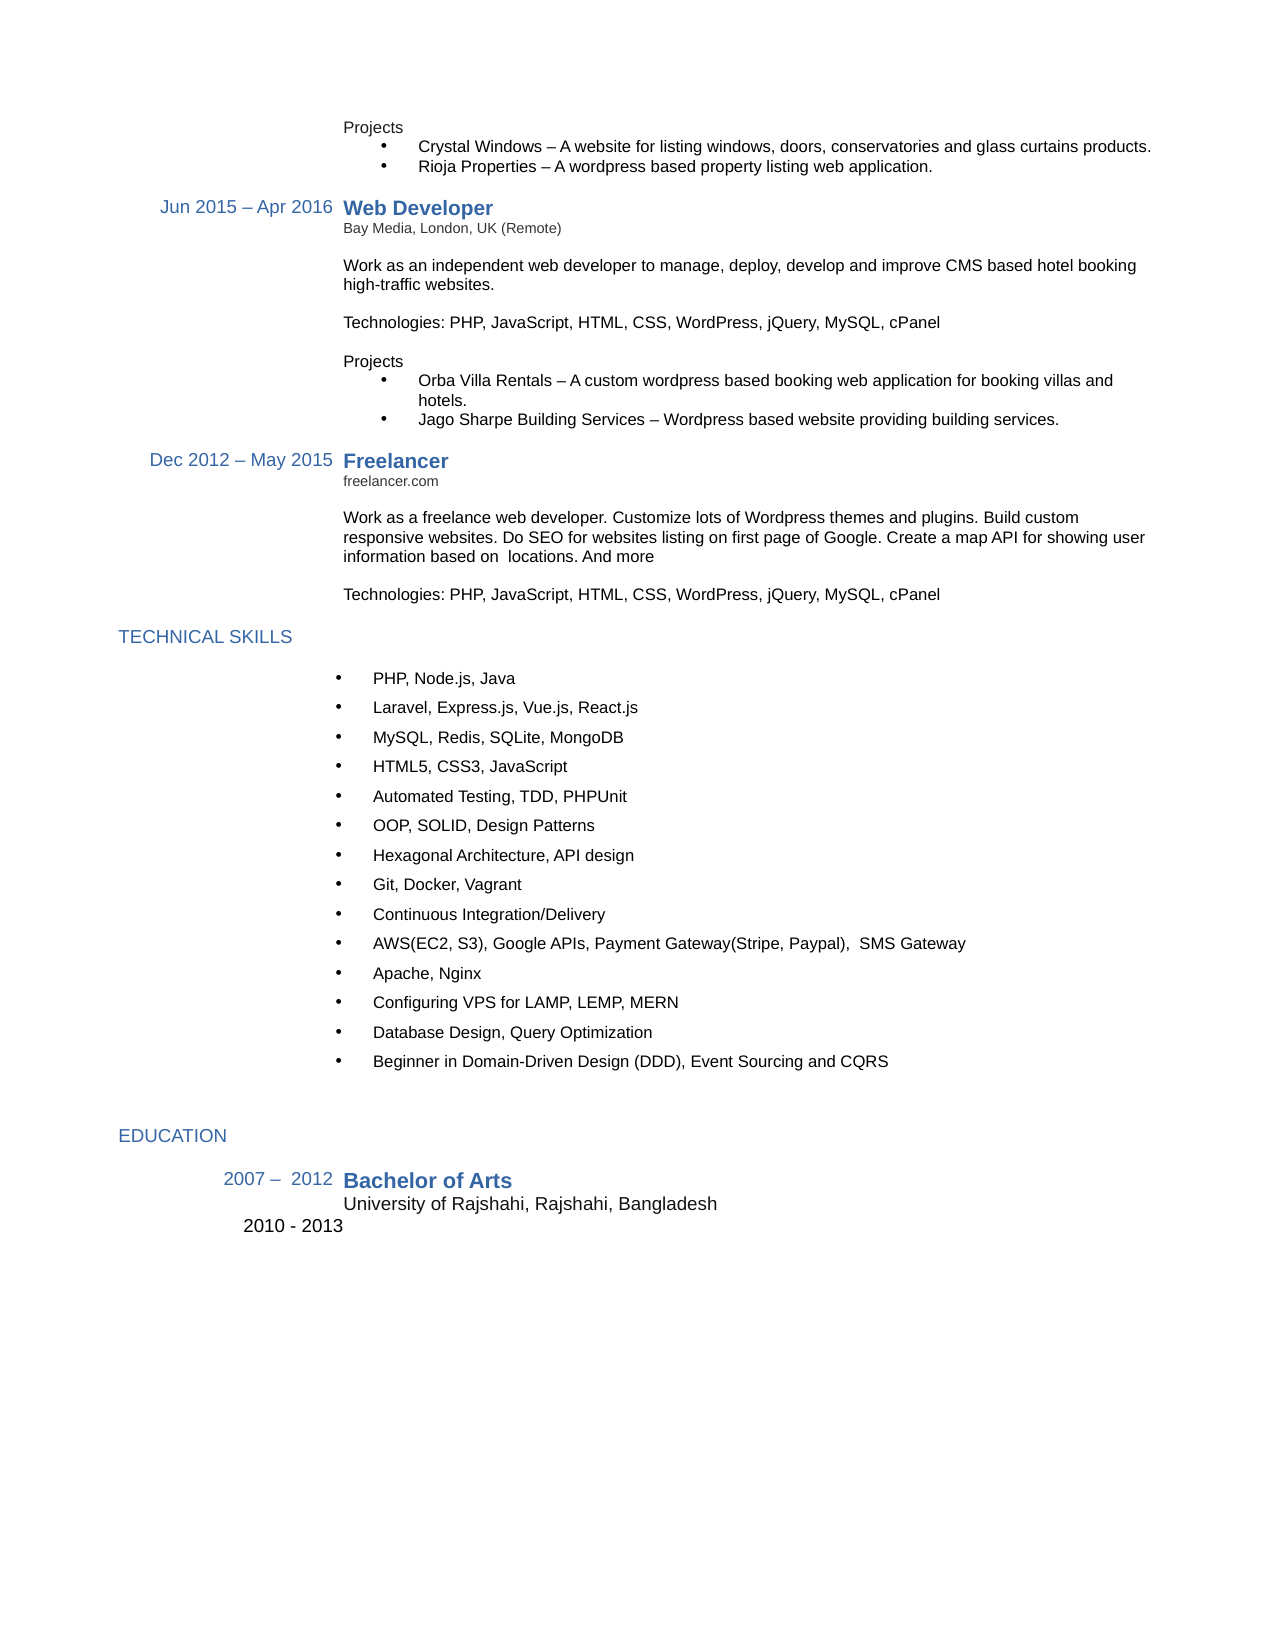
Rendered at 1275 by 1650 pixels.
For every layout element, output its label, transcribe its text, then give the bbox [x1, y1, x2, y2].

table_cell [278, 1081, 1157, 1103]
text EDUCATION [118, 1124, 1157, 1146]
table_cell Freelancer freelancer.com Work as a freelance web developer. Customize lots of Wordpress themes and plugins. Build custom responsive websites. Do SEO for websites listing on first page of Google. Create a map API for showing user information based on locations. And more Technologies: PHP, JavaScript, HTML, CSS, WordPress, jQuery, MySQL, cPanel [343, 449, 1157, 604]
text TECHNICAL SKILLS [118, 626, 1157, 647]
table_cell Dec 2012 – May 2015 [118, 449, 343, 604]
table_cell Full Stack Developer Costa Blanca Marketing (costablancamarketing.es), Alicante, Spain (Remote) Work on software development team to manage existing codebase as well as develop new feature. Help with deployments and support the legacy codebase. Technologies: PHP, JavaScript, HTML, CSS, WordPress, jQuery, MySQL, Git, WHM, Linux System Projects Crystal Windows – A website for listing windows, doors, conservatories and glass curtains products. Rioja Properties – A wordpress based property listing web application. [343, 118, 1157, 196]
table_cell [343, 1214, 1157, 1243]
table_cell Jun 2015 – Apr 2016 [118, 196, 343, 448]
table_header Bachelor of Arts University of Rajshahi, Rajshahi, Bangladesh [343, 1168, 1157, 1214]
table_cell [118, 118, 343, 196]
table_cell [118, 1081, 277, 1103]
table_header PHP, Node.js, Java Laravel, Express.js, Vue.js, React.js MySQL, Redis, SQLite, MongoDB HTML5, CSS3, JavaScript Automated Testing, TDD, PHPUnit OOP, SOLID, Design Patterns Hexagonal Architecture, API design Git, Docker, Vagrant Continuous Integration/Delivery AWS(EC2, S3), Google APIs, Payment Gateway(Stripe, Paypal), SMS Gateway Apache, Nginx Configuring VPS for LAMP, LEMP, MERN Database Design, Query Optimization Beginner in Domain-Driven Design (DDD), Event Sourcing and CQRS [278, 669, 1157, 1081]
table_header [118, 669, 277, 1081]
table_cell 2010 - 2013 [118, 1214, 343, 1243]
table_cell Web Developer Bay Media, London, UK (Remote) Work as an independent web developer to manage, deploy, develop and improve CMS based hotel booking high-traffic websites. Technologies: PHP, JavaScript, HTML, CSS, WordPress, jQuery, MySQL, cPanel Projects Orba Villa Rentals – A custom wordpress based booking web application for booking villas and hotels. Jago Sharpe Building Services – Wordpress based website providing building services. [343, 196, 1157, 448]
table_header 2007 – 2012 [118, 1168, 343, 1214]
